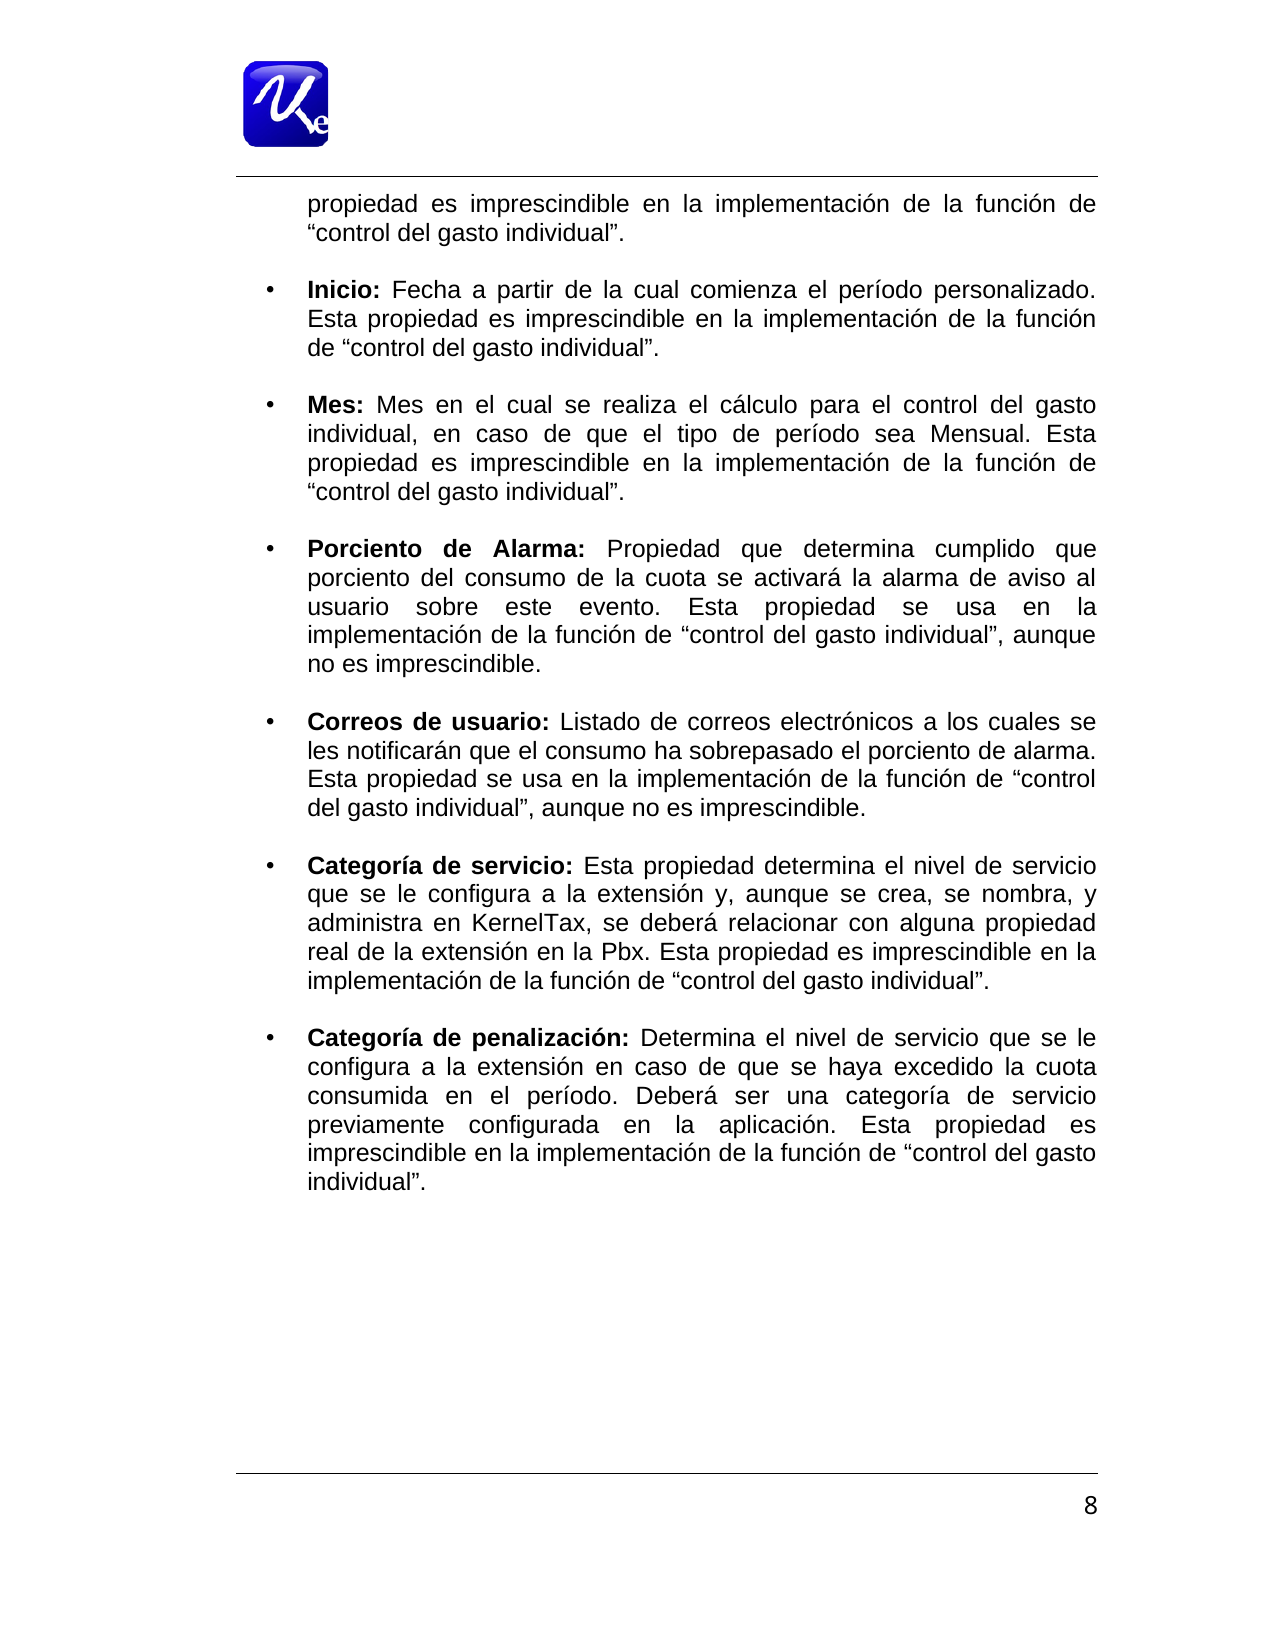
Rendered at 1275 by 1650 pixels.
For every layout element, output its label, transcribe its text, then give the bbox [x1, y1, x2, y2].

list Inicio: Fecha a partir de la cual comienza el período personalizado. Esta propiedad es imprescindible en la implementación de la función de “control del gasto individual”. [266, 275, 1098, 362]
list Categoría de servicio: Esta propiedad determina el nivel de servicio que se le configura a la extensión y, aunque se crea, se nombra, y administra en KernelTax, se deberá relacionar con alguna propiedad real de la extensión en la Pbx. Esta propiedad es imprescindible en la implementación de la función de “control del gasto individual”. [266, 851, 1098, 994]
list Correos de usuario: Listado de correos electrónicos a los cuales se les notificarán que el consumo ha sobrepasado el porciento de alarma. Esta propiedad se usa en la implementación de la función de “control del gasto individual”, aunque no es imprescindible. [266, 707, 1098, 822]
picture [243, 61, 329, 147]
list Categoría de penalización: Determina el nivel de servicio que se le configura a la extensión en caso de que se haya excedido la cuota consumida en el período. Deberá ser una categoría de servicio previamente configurada en la aplicación. Esta propiedad es imprescindible en la implementación de la función de “control del gasto individual”. [266, 1023, 1098, 1196]
list propiedad es imprescindible en la implementación de la función de “control del gasto individual”. [266, 189, 1098, 246]
list Porciento de Alarma: Propiedad que determina cumplido que porciento del consumo de la cuota se activará la alarma de aviso al usuario sobre este evento. Esta propiedad se usa en la implementación de la función de “control del gasto individual”, aunque no es imprescindible. [266, 534, 1098, 678]
list Mes: Mes en el cual se realiza el cálculo para el control del gasto individual, en caso de que el tipo de período sea Mensual. Esta propiedad es imprescindible en la implementación de la función de “control del gasto individual”. [266, 390, 1098, 505]
